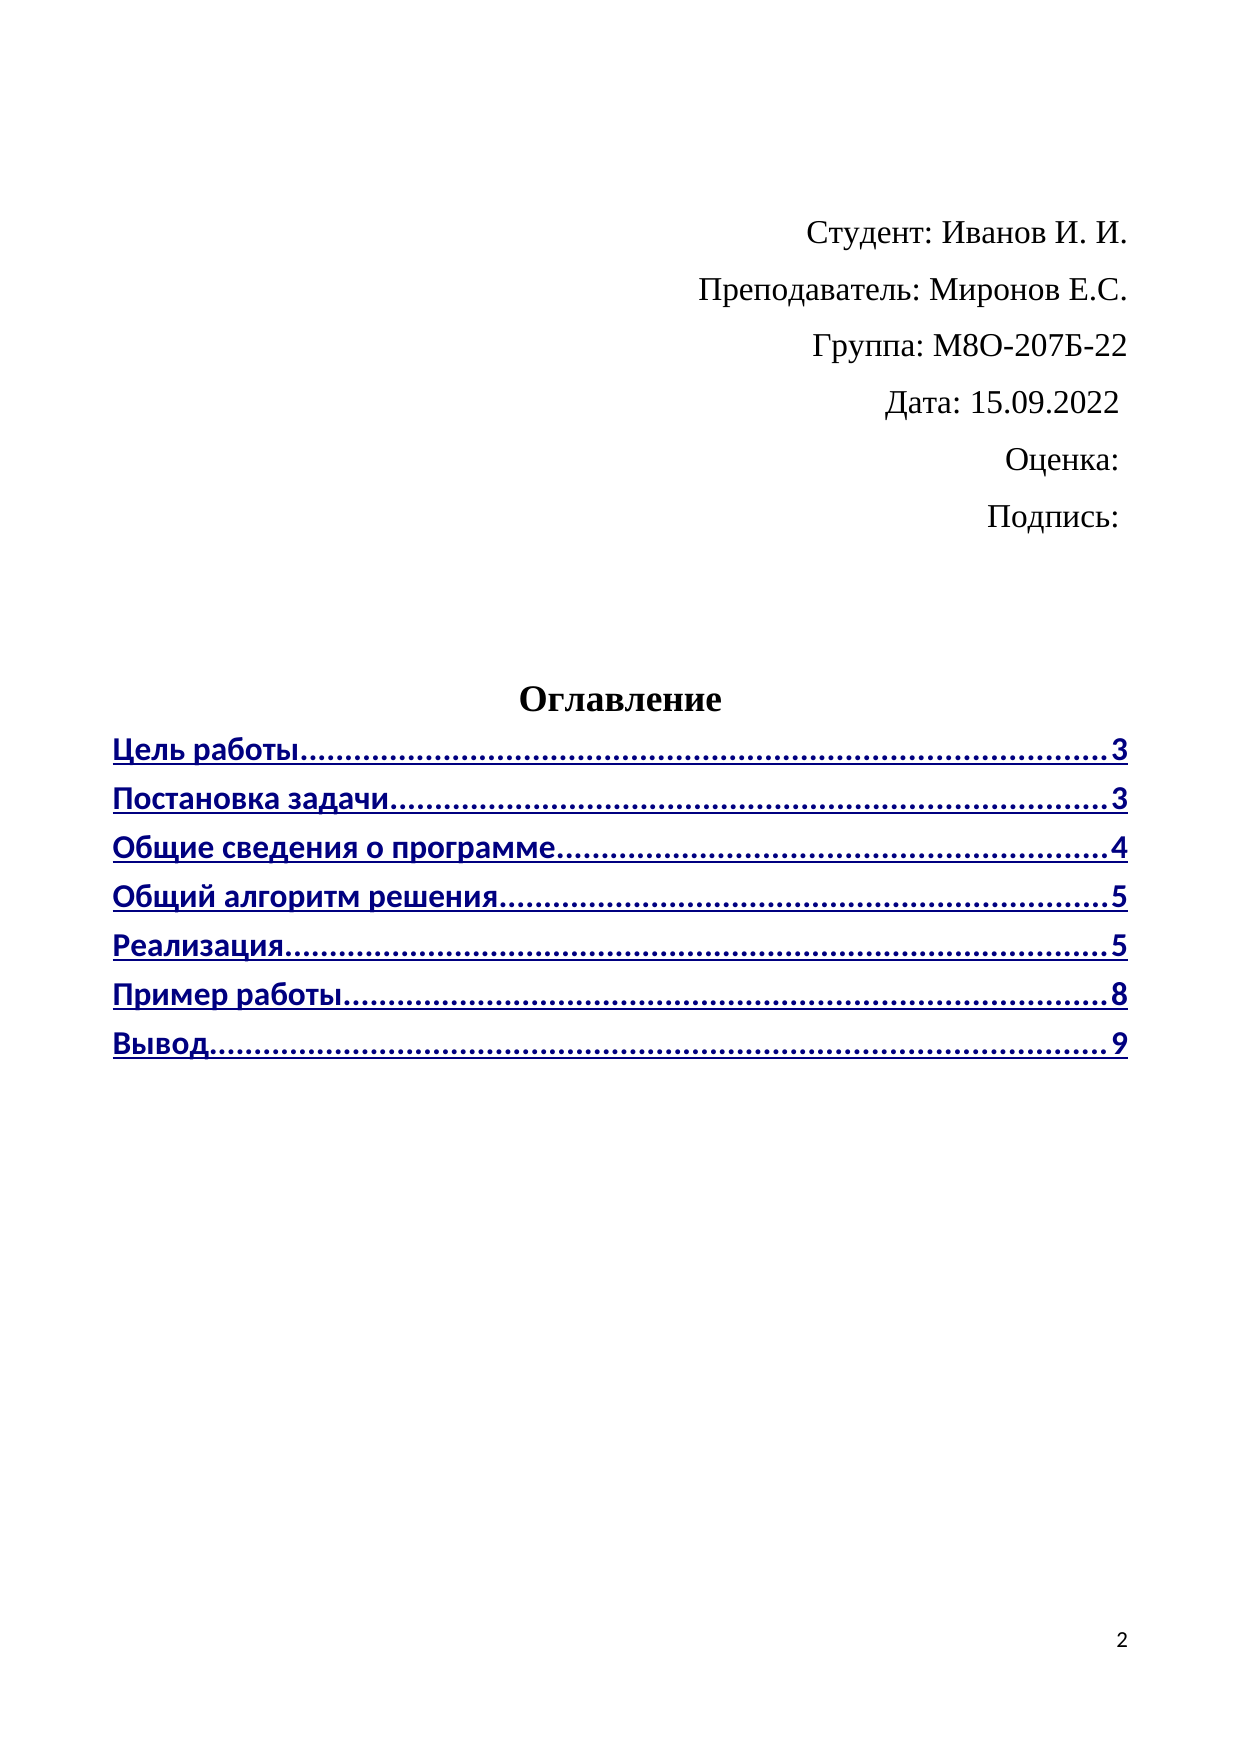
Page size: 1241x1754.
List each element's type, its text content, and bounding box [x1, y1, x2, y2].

text Дата: 15.09.2022 [112, 382, 1128, 421]
text [112, 1058, 1128, 1063]
text [112, 1009, 1128, 1014]
text Подпись: [112, 496, 1128, 534]
text Студент: Иванов И. И. [112, 212, 1128, 250]
text Общий алгоритм решения 5 [112, 875, 1128, 910]
text [112, 764, 1128, 769]
text [112, 862, 1128, 867]
text Группа: М8О-207Б-22 [112, 326, 1128, 364]
text Оценка: [112, 439, 1128, 478]
text Вывод 9 [112, 1022, 1128, 1057]
text Постановка задачи 3 [112, 777, 1128, 812]
text [112, 911, 1128, 916]
text [112, 813, 1128, 818]
text Реализация 5 [112, 924, 1128, 959]
subtitle Оглавление [112, 677, 1128, 720]
text Преподаватель: Миронов Е.С. [112, 269, 1128, 307]
text Общие сведения о программе 4 [112, 826, 1128, 861]
text Цель работы 3 [112, 728, 1128, 763]
text [112, 960, 1128, 965]
text Пример работы 8 [112, 973, 1128, 1008]
